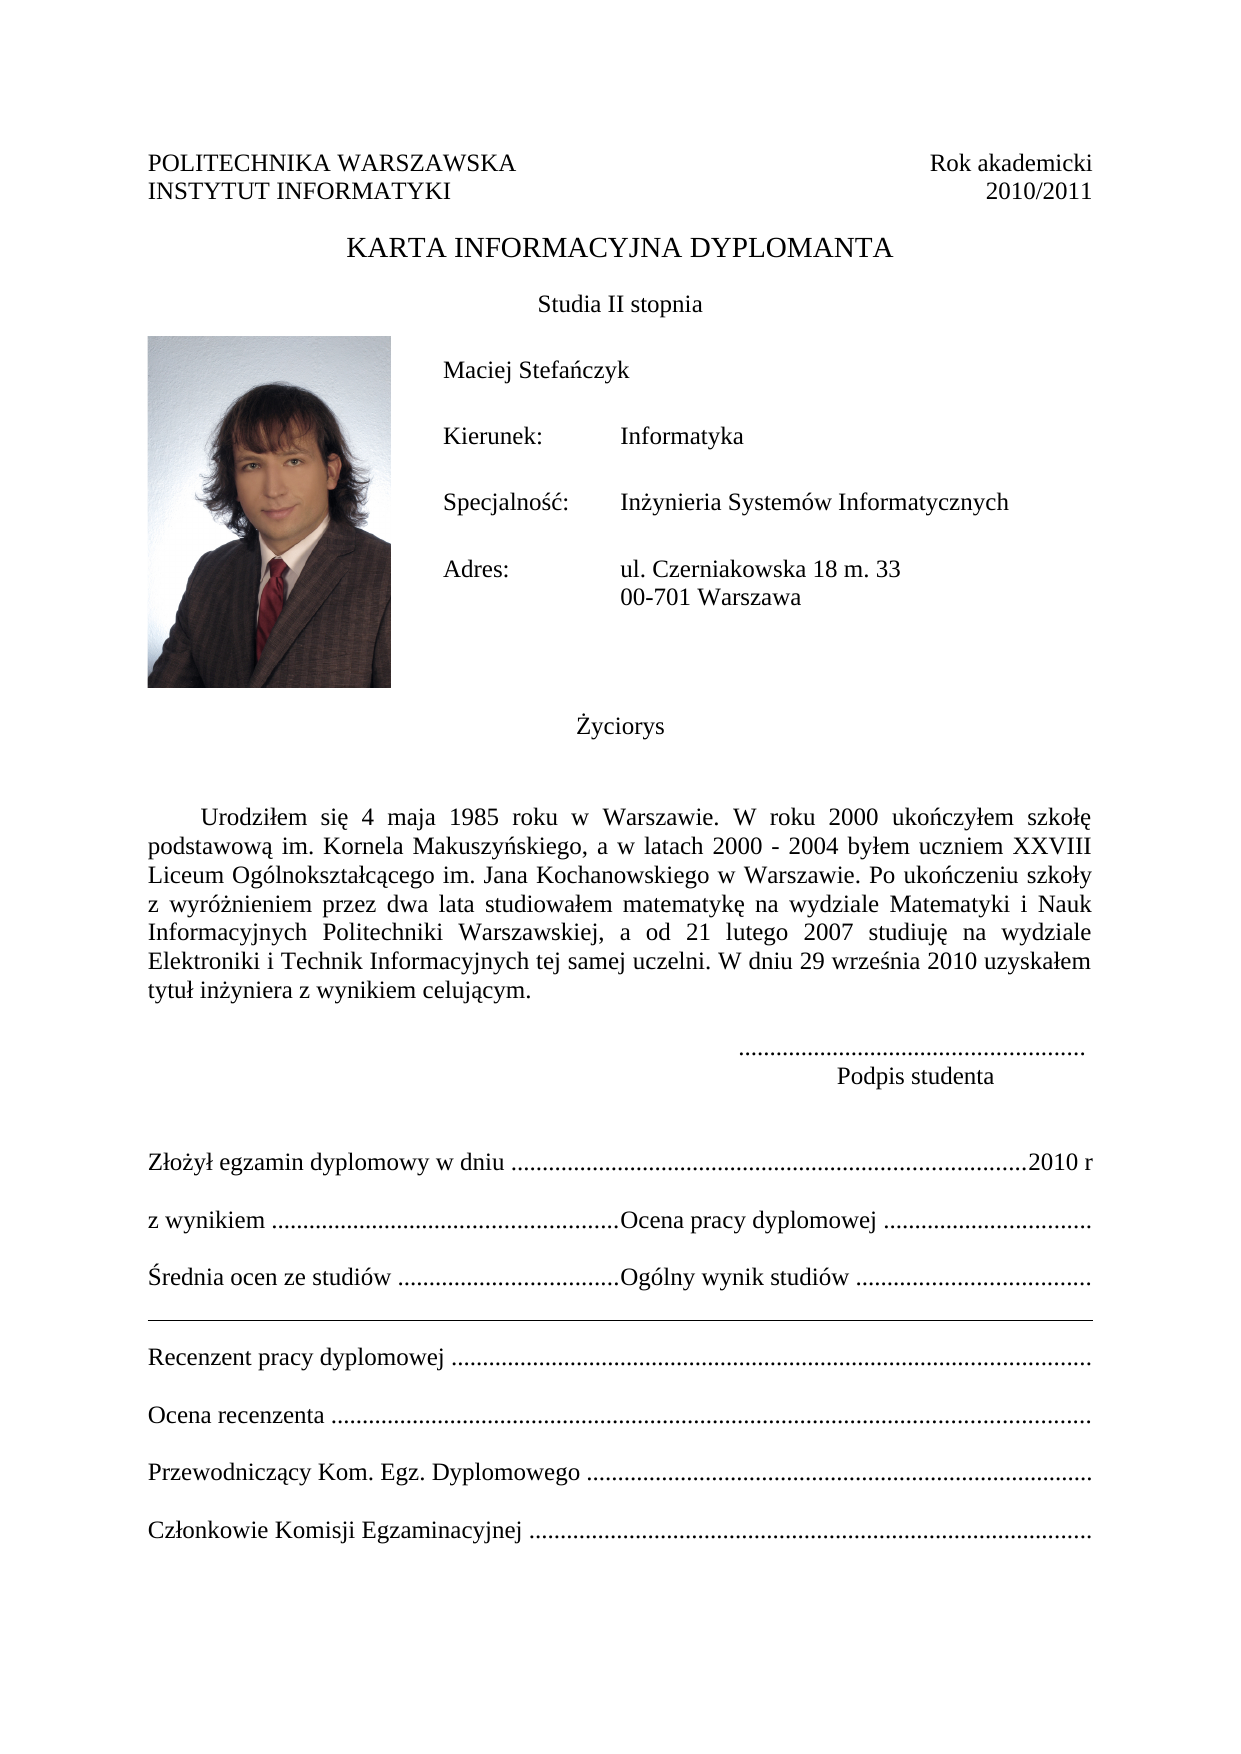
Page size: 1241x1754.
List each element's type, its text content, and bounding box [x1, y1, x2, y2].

text POLITECHNIKA WARSZAWSKA Rok akademicki [148, 148, 1093, 176]
text Urodziłem się 4 maja 1985 roku w Warszawie. W roku 2000 ukończyłem szkołę podstawową im. Kornela Makuszyńskiego, a w latach 2000 - 2004 byłem uczniem XXVIII Liceum Ogólnokształcącego im. Jana Kochanowskiego w Warszawie. Po ukończeniu szkoły z wyróżnieniem przez dwa lata studiowałem matematykę na wydziale Matematyki i Nauk Informacyjnych Politechniki Warszawskiej, a od 21 lutego 2007 studiuję na wydziale Elektroniki i Technik Informacyjnych tej samej uczelni. W dniu 29 września 2010 uzyskałem tytuł inżyniera z wynikiem celującym. [148, 802, 1093, 1004]
subtitle KARTA INFORMACYJNA DYPLOMANTA [148, 230, 1093, 264]
text Maciej Stefańczyk [443, 355, 1093, 384]
text Podpis studenta [738, 1061, 1093, 1090]
text Ocena recenzenta [148, 1400, 1093, 1428]
text Specjalność: Inżynieria Systemów Informatycznych [443, 487, 1093, 516]
text Średnia ocen ze studiów Ogólny wynik studiów [148, 1262, 1093, 1291]
text Życiorys [148, 711, 1093, 740]
text z wynikiem Ocena pracy dyplomowej [148, 1205, 1093, 1234]
text Złożył egzamin dyplomowy w dniu 2010 r [148, 1147, 1093, 1176]
text Adres: ul. Czerniakowska 18 m. 33 00-701 Warszawa [443, 554, 1093, 611]
text Studia II stopnia [148, 289, 1093, 317]
text Kierunek: Informatyka [443, 421, 1093, 450]
text Recenzent pracy dyplomowej [148, 1342, 1093, 1371]
picture [147, 336, 391, 688]
text Członkowie Komisji Egzaminacyjnej [148, 1515, 1093, 1543]
text INSTYTUT INFORMATYKI 2010/2011 [148, 176, 1093, 205]
text Przewodniczący Kom. Egz. Dyplomowego [148, 1457, 1093, 1486]
